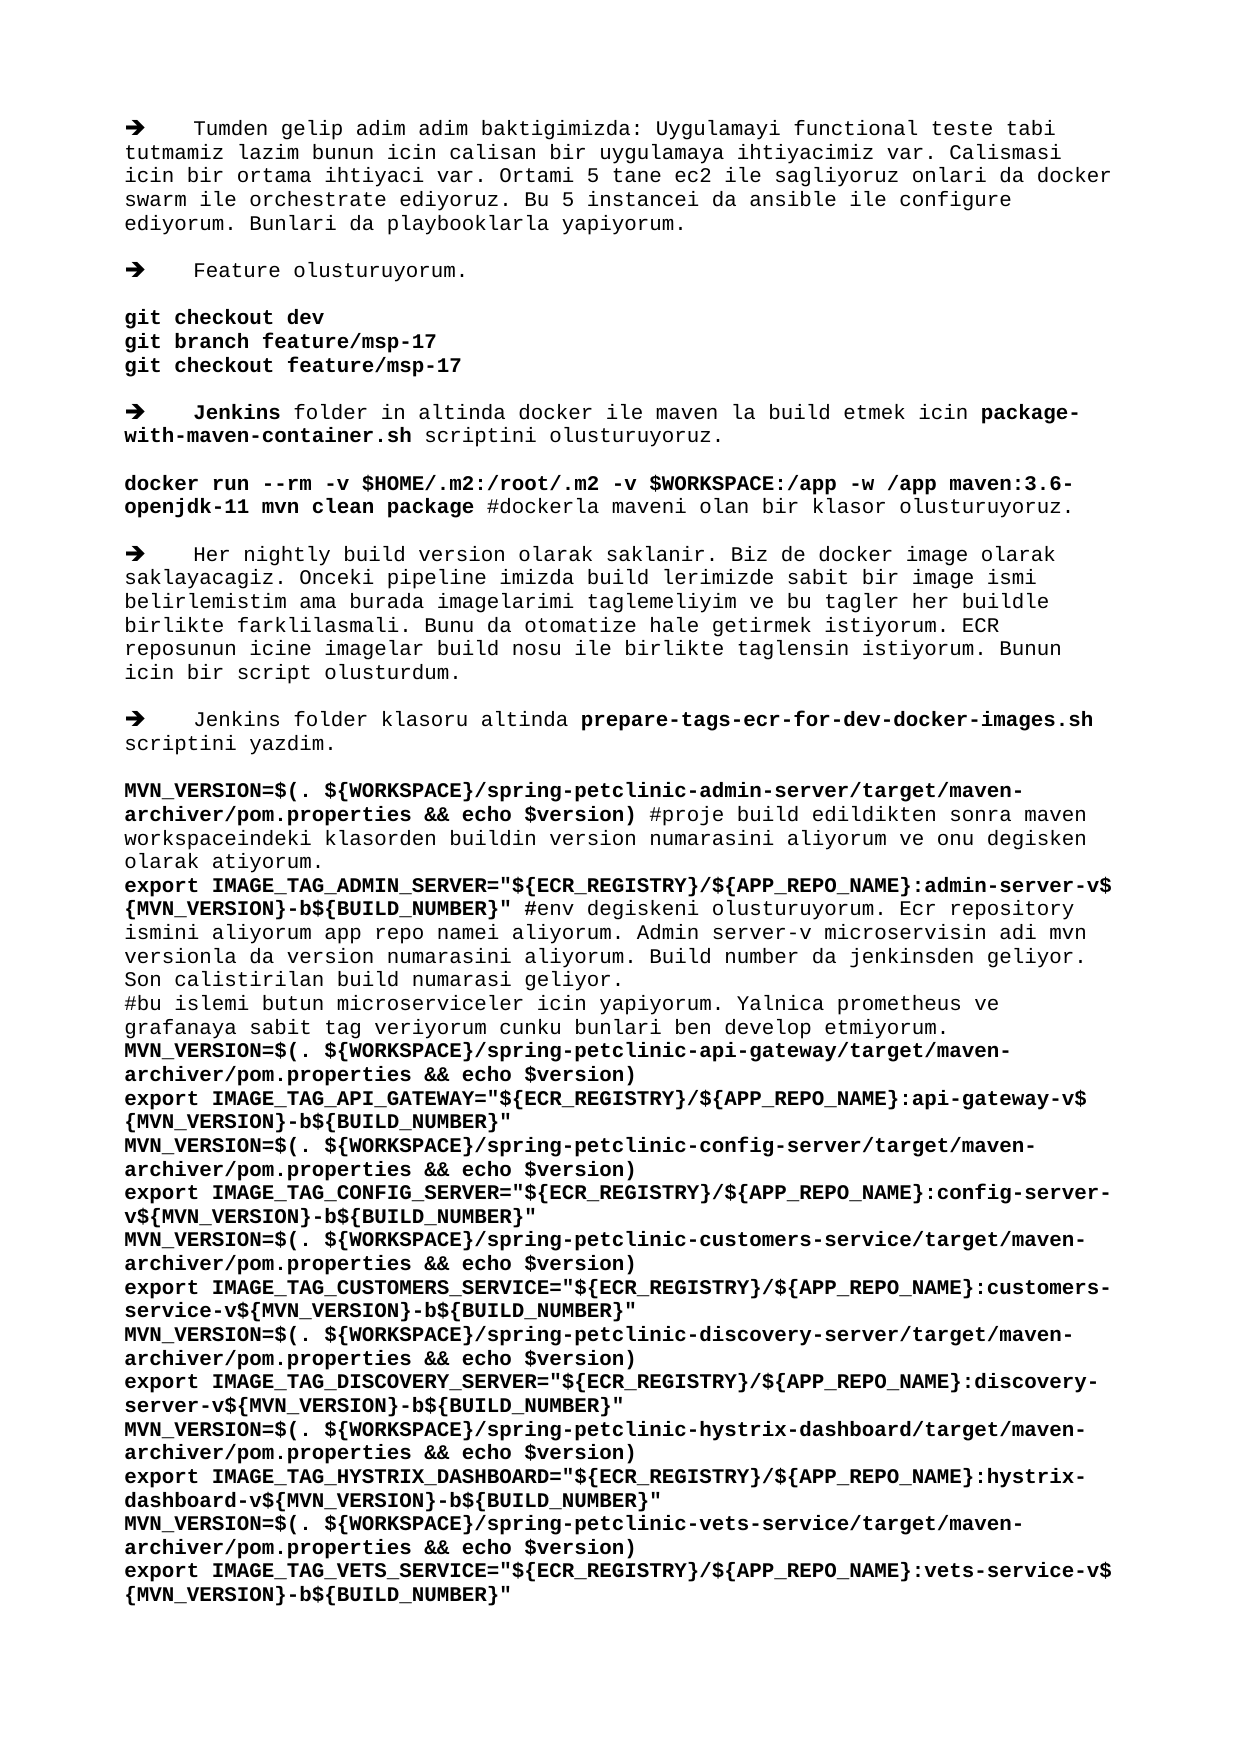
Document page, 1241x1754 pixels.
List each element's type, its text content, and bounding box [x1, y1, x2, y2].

list Jenkins folder in altinda docker ile maven la build etmek icin package-with-maven-container.sh scriptini olusturuyoruz. [124, 402, 1122, 449]
text #bu islemi butun microserviceler icin yapiyorum. Yalnica prometheus ve grafanaya sabit tag veriyorum cunku bunlari ben develop etmiyorum. [124, 993, 1122, 1040]
list Tumden gelip adim adim baktigimizda: Uygulamayi functional teste tabi tutmamiz lazim bunun icin calisan bir uygulamaya ihtiyacimiz var. Calismasi icin bir ortama ihtiyaci var. Ortami 5 tane ec2 ile sagliyoruz onlari da docker swarm ile orchestrate ediyoruz. Bu 5 instancei da ansible ile configure ediyorum. Bunlari da playbooklarla yapiyorum. [124, 118, 1122, 236]
text export IMAGE_TAG_CUSTOMERS_SERVICE="${ECR_REGISTRY}/${APP_REPO_NAME}:customers-service-v${MVN_VERSION}-b${BUILD_NUMBER}" [124, 1277, 1122, 1324]
text MVN_VERSION=$(. ${WORKSPACE}/spring-petclinic-customers-service/target/maven-archiver/pom.properties && echo $version) [124, 1229, 1122, 1277]
text MVN_VERSION=$(. ${WORKSPACE}/spring-petclinic-vets-service/target/maven-archiver/pom.properties && echo $version) [124, 1513, 1122, 1561]
text export IMAGE_TAG_VETS_SERVICE="${ECR_REGISTRY}/${APP_REPO_NAME}:vets-service-v${MVN_VERSION}-b${BUILD_NUMBER}" [124, 1561, 1122, 1608]
list Her nightly build version olarak saklanir. Biz de docker image olarak saklayacagiz. Onceki pipeline imizda build lerimizde sabit bir image ismi belirlemistim ama burada imagelarimi taglemeliyim ve bu tagler her buildle birlikte farklilasmali. Bunu da otomatize hale getirmek istiyorum. ECR reposunun icine imagelar build nosu ile birlikte taglensin istiyorum. Bunun icin bir script olusturdum. [124, 544, 1122, 686]
text MVN_VERSION=$(. ${WORKSPACE}/spring-petclinic-config-server/target/maven-archiver/pom.properties && echo $version) [124, 1135, 1122, 1182]
text export IMAGE_TAG_CONFIG_SERVER="${ECR_REGISTRY}/${APP_REPO_NAME}:config-server-v${MVN_VERSION}-b${BUILD_NUMBER}" [124, 1182, 1122, 1229]
text export IMAGE_TAG_DISCOVERY_SERVER="${ECR_REGISTRY}/${APP_REPO_NAME}:discovery-server-v${MVN_VERSION}-b${BUILD_NUMBER}" [124, 1371, 1122, 1419]
text MVN_VERSION=$(. ${WORKSPACE}/spring-petclinic-admin-server/target/maven-archiver/pom.properties && echo $version) #proje build edildikten sonra maven workspaceindeki klasorden buildin version numarasini aliyorum ve onu degisken olarak atiyorum. [124, 780, 1122, 875]
list Jenkins folder klasoru altinda prepare-tags-ecr-for-dev-docker-images.sh scriptini yazdim. [124, 709, 1122, 757]
list docker run --rm -v $HOME/.m2:/root/.m2 -v $WORKSPACE:/app -w /app maven:3.6-openjdk-11 mvn clean package #dockerla maveni olan bir klasor olusturuyoruz. [124, 473, 1122, 520]
list git checkout feature/msp-17 [124, 354, 1122, 378]
list git branch feature/msp-17 [124, 331, 1122, 354]
list Feature olusturuyorum. [124, 260, 1122, 284]
list git checkout dev [124, 307, 1122, 331]
text MVN_VERSION=$(. ${WORKSPACE}/spring-petclinic-api-gateway/target/maven-archiver/pom.properties && echo $version) [124, 1040, 1122, 1088]
text MVN_VERSION=$(. ${WORKSPACE}/spring-petclinic-hystrix-dashboard/target/maven-archiver/pom.properties && echo $version) [124, 1419, 1122, 1466]
text export IMAGE_TAG_HYSTRIX_DASHBOARD="${ECR_REGISTRY}/${APP_REPO_NAME}:hystrix-dashboard-v${MVN_VERSION}-b${BUILD_NUMBER}" [124, 1466, 1122, 1513]
text MVN_VERSION=$(. ${WORKSPACE}/spring-petclinic-discovery-server/target/maven-archiver/pom.properties && echo $version) [124, 1324, 1122, 1371]
text export IMAGE_TAG_API_GATEWAY="${ECR_REGISTRY}/${APP_REPO_NAME}:api-gateway-v${MVN_VERSION}-b${BUILD_NUMBER}" [124, 1088, 1122, 1135]
text export IMAGE_TAG_ADMIN_SERVER="${ECR_REGISTRY}/${APP_REPO_NAME}:admin-server-v${MVN_VERSION}-b${BUILD_NUMBER}" #env degiskeni olusturuyorum. Ecr repository ismini aliyorum app repo namei aliyorum. Admin server-v microservisin adi mvn versionla da version numarasini aliyorum. Build number da jenkinsden geliyor. Son calistirilan build numarasi geliyor. [124, 875, 1122, 993]
